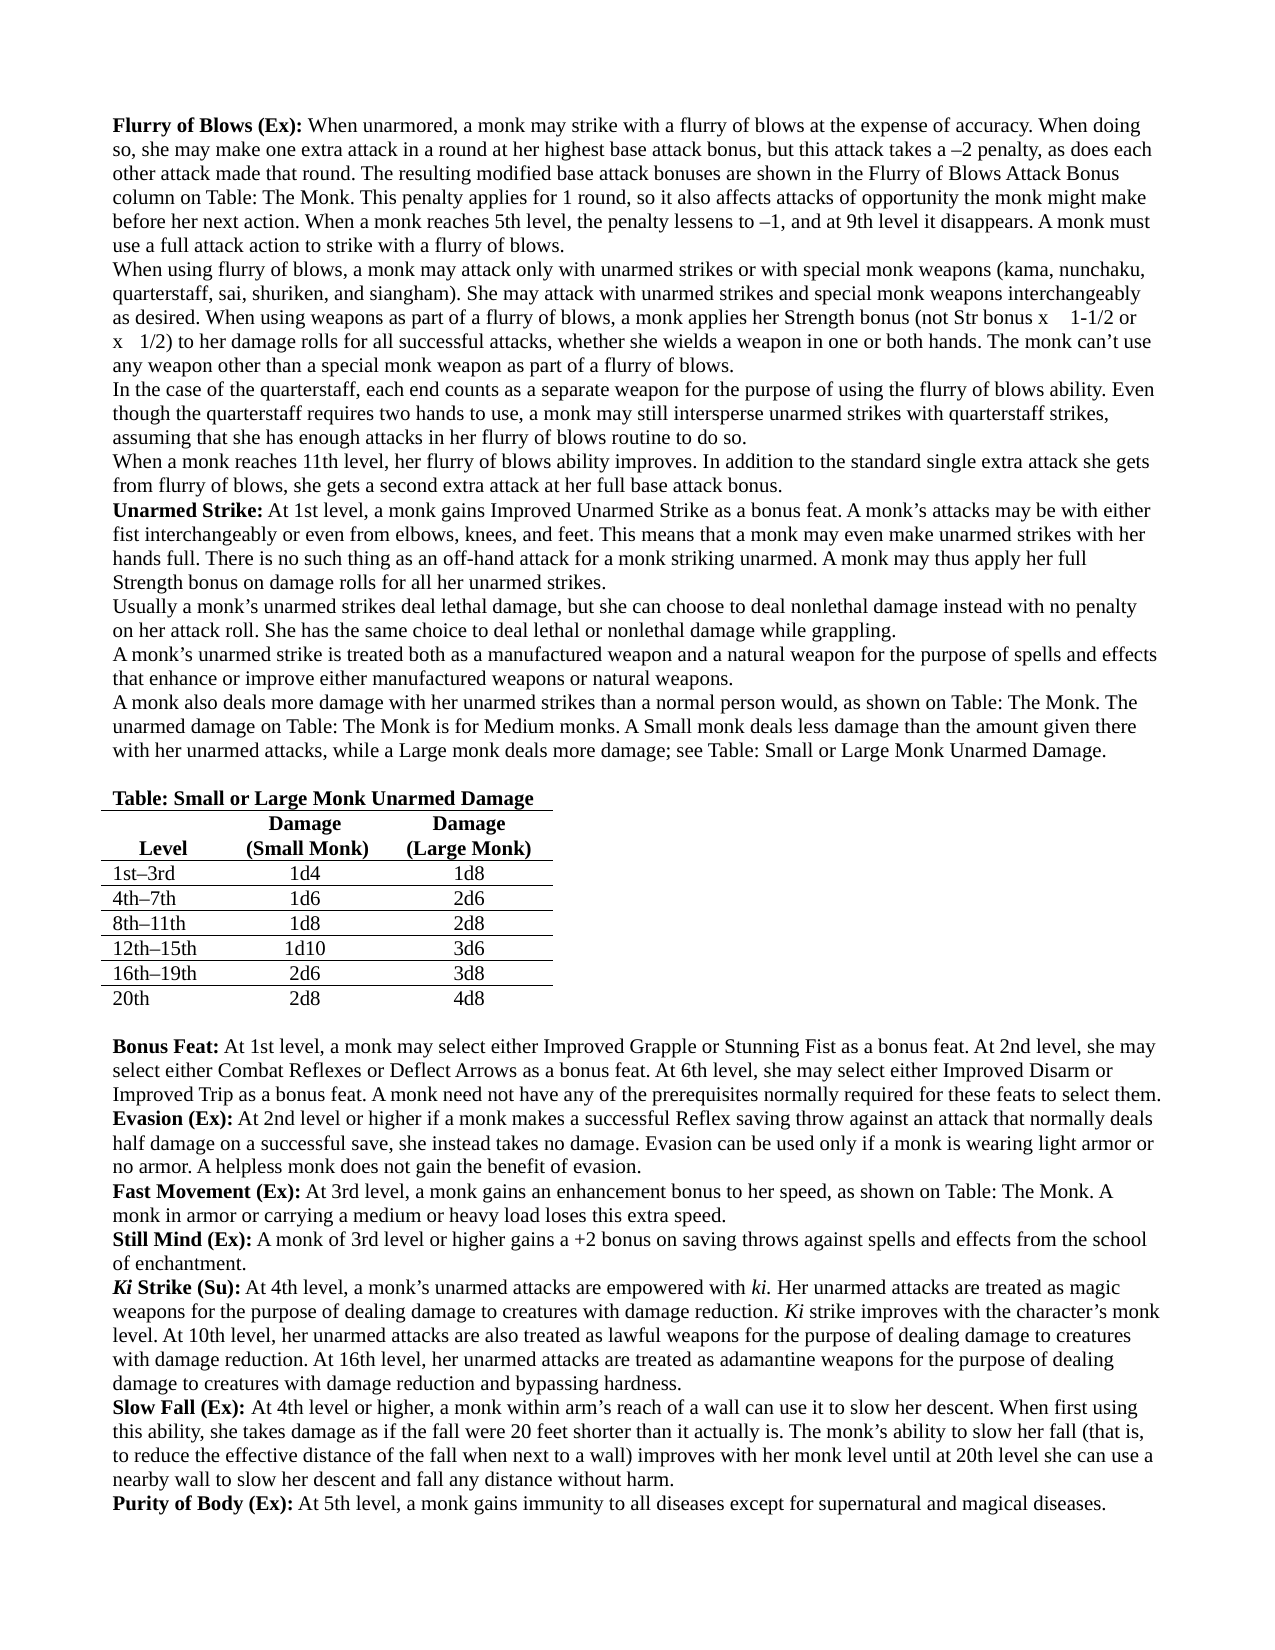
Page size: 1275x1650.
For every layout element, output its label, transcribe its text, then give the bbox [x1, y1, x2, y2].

table_cell 2d6 [225, 961, 384, 985]
text A monk also deals more damage with her unarmed strikes than a normal person would, as shown on Table: The Monk. The unarmed damage on Table: The Monk is for Medium monks. A Small monk deals less damage than the amount given there with her unarmed attacks, while a Large monk deals more damage; see Table: Small or Large Monk Unarmed Damage. [112, 690, 1162, 762]
table_cell 1d8 [225, 911, 384, 935]
table_cell 1d8 [384, 861, 553, 884]
table_cell Level [101, 811, 225, 859]
table_cell 12th–15th [101, 936, 225, 960]
table_cell 16th–19th [101, 961, 225, 985]
text Usually a monk’s unarmed strikes deal lethal damage, but she can choose to deal nonlethal damage instead with no penalty on her attack roll. She has the same choice to deal lethal or nonlethal damage while grappling. [112, 594, 1162, 642]
table_cell 4d8 [384, 986, 553, 1010]
table_header Table: Small or Large Monk Unarmed Damage [101, 786, 553, 810]
text Slow Fall (Ex): At 4th level or higher, a monk within arm’s reach of a wall can use it to slow her descent. When first using this ability, she takes damage as if the fall were 20 feet shorter than it actually is. The monk’s ability to slow her fall (that is, to reduce the effective distance of the fall when next to a wall) improves with her monk level until at 20th level she can use a nearby wall to slow her descent and fall any distance without harm. [112, 1395, 1162, 1491]
text Ki Strike (Su): At 4th level, a monk’s unarmed attacks are empowered with ki. Her unarmed attacks are treated as magic weapons for the purpose of dealing damage to creatures with damage reduction. Ki strike improves with the character’s monk level. At 10th level, her unarmed attacks are also treated as lawful weapons for the purpose of dealing damage to creatures with damage reduction. At 16th level, her unarmed attacks are treated as adamantine weapons for the purpose of dealing damage to creatures with damage reduction and bypassing hardness. [112, 1275, 1162, 1395]
text Evasion (Ex): At 2nd level or higher if a monk makes a successful Reflex saving throw against an attack that normally deals half damage on a successful save, she instead takes no damage. Evasion can be used only if a monk is wearing light armor or no armor. A helpless monk does not gain the benefit of evasion. [112, 1106, 1162, 1178]
text In the case of the quarterstaff, each end counts as a separate weapon for the purpose of using the flurry of blows ability. Even though the quarterstaff requires two hands to use, a monk may still intersperse unarmed strikes with quarterstaff strikes, assuming that she has enough attacks in her flurry of blows routine to do so. [112, 377, 1162, 449]
table_cell 3d6 [384, 936, 553, 960]
text Bonus Feat: At 1st level, a monk may select either Improved Grapple or Stunning Fist as a bonus feat. At 2nd level, she may select either Combat Reflexes or Deflect Arrows as a bonus feat. At 6th level, she may select either Improved Disarm or Improved Trip as a bonus feat. A monk need not have any of the prerequisites normally required for these feats to select them. [112, 1034, 1162, 1106]
text Purity of Body (Ex): At 5th level, a monk gains immunity to all diseases except for supernatural and magical diseases. [112, 1491, 1162, 1515]
table_cell 1d10 [225, 936, 384, 960]
table_cell 2d8 [384, 911, 553, 935]
table_cell Damage (Small Monk) [225, 811, 384, 859]
table_cell Damage (Large Monk) [384, 811, 553, 859]
table_cell 3d8 [384, 961, 553, 985]
text A monk’s unarmed strike is treated both as a manufactured weapon and a natural weapon for the purpose of spells and effects that enhance or improve either manufactured weapons or natural weapons. [112, 642, 1162, 690]
table_cell 2d8 [225, 986, 384, 1010]
text Flurry of Blows (Ex): When unarmored, a monk may strike with a flurry of blows at the expense of accuracy. When doing so, she may make one extra attack in a round at her highest base attack bonus, but this attack takes a –2 penalty, as does each other attack made that round. The resulting modified base attack bonuses are shown in the Flurry of Blows Attack Bonus column on Table: The Monk. This penalty applies for 1 round, so it also affects attacks of opportunity the monk might make before her next action. When a monk reaches 5th level, the penalty lessens to –1, and at 9th level it disappears. A monk must use a full attack action to strike with a flurry of blows. [112, 112, 1162, 257]
text Fast Movement (Ex): At 3rd level, a monk gains an enhancement bonus to her speed, as shown on Table: The Monk. A monk in armor or carrying a medium or heavy load loses this extra speed. [112, 1178, 1162, 1227]
table_cell 2d6 [384, 886, 553, 910]
text Unarmed Strike: At 1st level, a monk gains Improved Unarmed Strike as a bonus feat. A monk’s attacks may be with either fist interchangeably or even from elbows, knees, and feet. This means that a monk may even make unarmed strikes with her hands full. There is no such thing as an off-hand attack for a monk striking unarmed. A monk may thus apply her full Strength bonus on damage rolls for all her unarmed strikes. [112, 497, 1162, 594]
table_cell 8th–11th [101, 911, 225, 935]
table_cell 4th–7th [101, 886, 225, 910]
text Still Mind (Ex): A monk of 3rd level or higher gains a +2 bonus on saving throws against spells and effects from the school of enchantment. [112, 1227, 1162, 1275]
text When a monk reaches 11th level, her flurry of blows ability improves. In addition to the standard single extra attack she gets from flurry of blows, she gets a second extra attack at her full base attack bonus. [112, 449, 1162, 497]
text When using flurry of blows, a monk may attack only with unarmed strikes or with special monk weapons (kama, nunchaku, quarterstaff, sai, shuriken, and siangham). She may attack with unarmed strikes and special monk weapons interchangeably as desired. When using weapons as part of a flurry of blows, a monk applies her Strength bonus (not Str bonus x 1-1/2 or x1/2) to her damage rolls for all successful attacks, whether she wields a weapon in one or both hands. The monk can’t use any weapon other than a special monk weapon as part of a flurry of blows. [112, 257, 1162, 377]
table_cell 1d4 [225, 861, 384, 884]
table_cell 1d6 [225, 886, 384, 910]
table_cell 20th [101, 986, 225, 1010]
table_cell 1st–3rd [101, 861, 225, 884]
